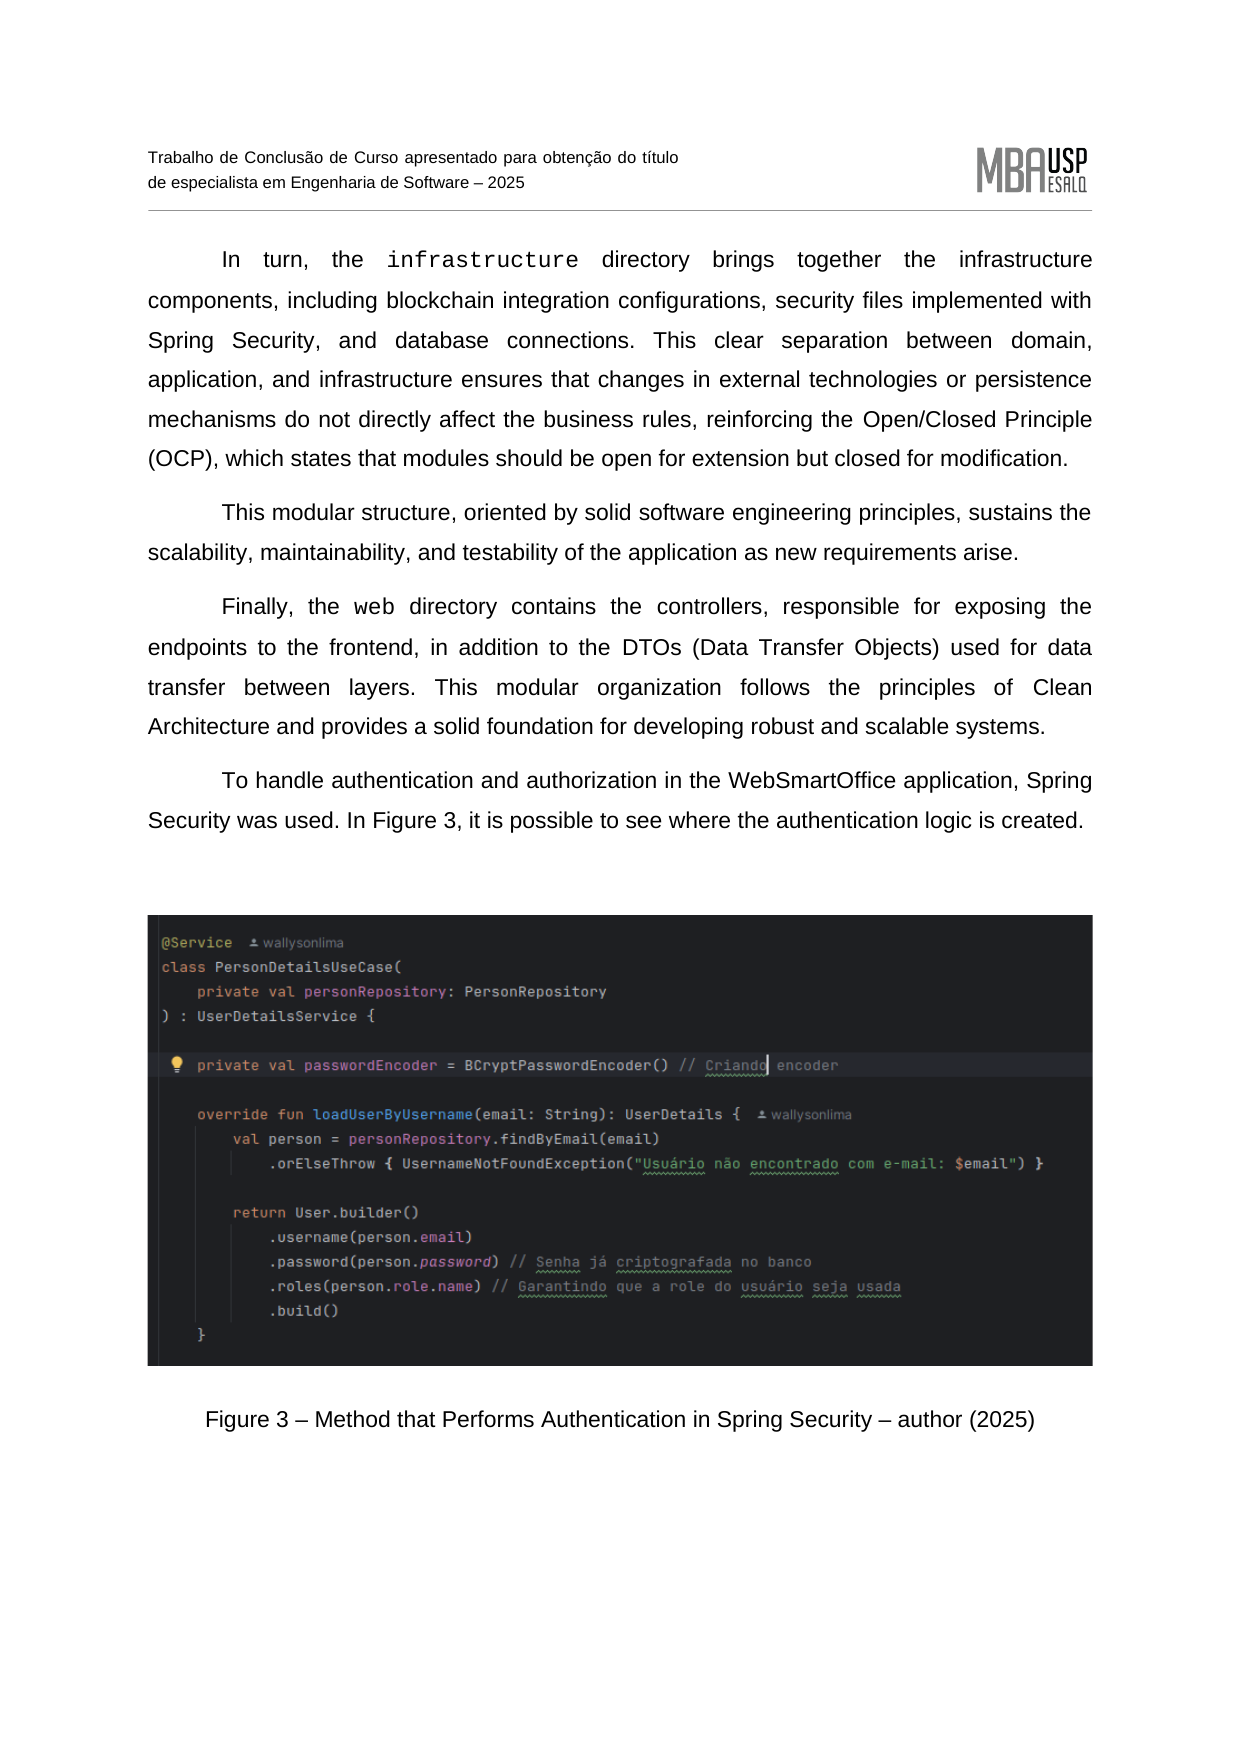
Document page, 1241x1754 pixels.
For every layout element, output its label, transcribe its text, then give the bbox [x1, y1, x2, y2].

text To handle authentication and authorization in the WebSmartOffice application, Spring Security was used. In Figure 3, it is possible to see where the authentication logic is created. [148, 767, 1092, 833]
text In turn, the infrastructure directory brings together the infrastructure components, including blockchain integration configurations, security files implemented with Spring Security, and database connections. This clear separation between domain, application, and infrastructure ensures that changes in external technologies or persistence mechanisms do not directly affect the business rules, reinforcing the Open/Closed Principle (OCP), which states that modules should be open for extension but closed for modification. [148, 246, 1092, 472]
text Finally, the web directory contains the controllers, responsible for exposing the endpoints to the frontend, in addition to the DTOs (Data Transfer Objects) used for data transfer between layers. This modular organization follows the principles of Clean Architecture and provides a solid foundation for developing robust and scalable systems. [148, 593, 1092, 739]
picture [972, 146, 1092, 195]
picture [147, 915, 1093, 1366]
text This modular structure, oriented by solid software engineering principles, sustains the scalability, maintainability, and testability of the application as new requirements arise. [148, 499, 1092, 565]
list Figure 3 – Method that Performs Authentication in Spring Security – author (2025) [148, 1366, 1092, 1433]
